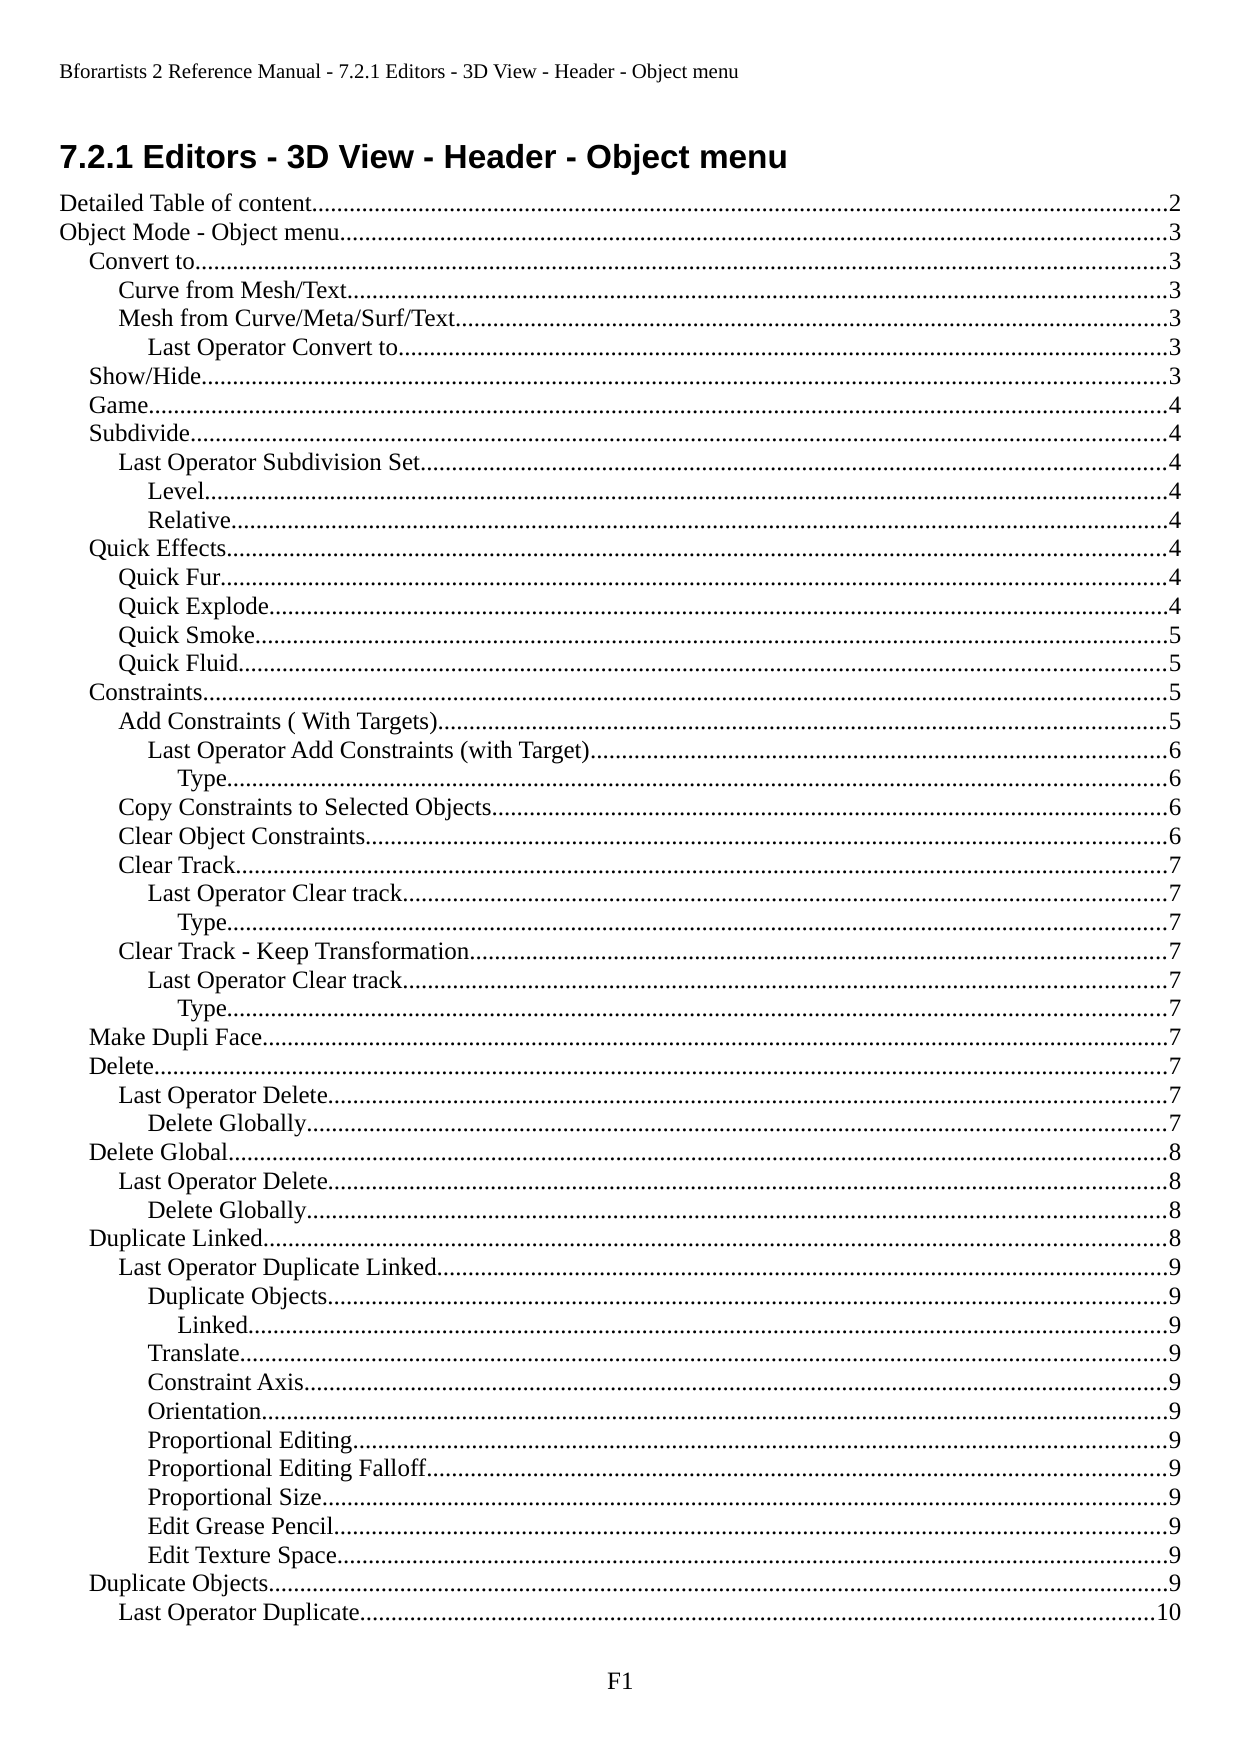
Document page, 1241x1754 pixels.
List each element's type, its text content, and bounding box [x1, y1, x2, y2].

text Last Operator Add Constraints (with Target) 6 [147, 735, 1181, 763]
text Last Operator Clear track 7 [147, 878, 1181, 907]
text Level 4 [147, 476, 1181, 505]
text Linked 9 [177, 1310, 1181, 1338]
text Proportional Editing 9 [147, 1425, 1181, 1453]
subtitle 7.2.1 Editors - 3D View - Header - Object menu [59, 138, 1181, 176]
text Edit Grease Pencil 9 [147, 1511, 1181, 1540]
text Duplicate Objects 9 [147, 1281, 1181, 1310]
text Quick Fluid 5 [118, 648, 1181, 677]
text Constraint Axis 9 [147, 1367, 1181, 1396]
text Subdivide 4 [88, 418, 1181, 447]
text Last Operator Subdivision Set 4 [118, 447, 1181, 476]
text Duplicate Objects 9 [88, 1568, 1181, 1597]
text Orientation 9 [147, 1396, 1181, 1425]
text Duplicate Linked 8 [88, 1223, 1181, 1252]
text Last Operator Duplicate Linked 9 [118, 1252, 1181, 1281]
text Last Operator Duplicate 10 [118, 1597, 1181, 1626]
text Object Mode - Object menu 3 [59, 217, 1181, 246]
text Type 7 [177, 993, 1181, 1022]
text Last Operator Clear track 7 [147, 965, 1181, 993]
text Quick Fur 4 [118, 562, 1181, 591]
text Quick Effects 4 [88, 533, 1181, 562]
text Convert to 3 [88, 246, 1181, 275]
text Clear Object Constraints 6 [118, 821, 1181, 850]
text Copy Constraints to Selected Objects 6 [118, 792, 1181, 821]
text Clear Track 7 [118, 850, 1181, 878]
text Translate 9 [147, 1338, 1181, 1367]
text Add Constraints ( With Targets) 5 [118, 706, 1181, 735]
text Edit Texture Space 9 [147, 1540, 1181, 1568]
text Last Operator Delete 8 [118, 1166, 1181, 1195]
text Show/Hide 3 [88, 361, 1181, 390]
text Quick Smoke 5 [118, 620, 1181, 648]
text Mesh from Curve/Meta/Surf/Text 3 [118, 303, 1181, 332]
text Last Operator Convert to 3 [147, 332, 1181, 361]
text Last Operator Delete 7 [118, 1080, 1181, 1108]
text Detailed Table of content 2 [59, 188, 1181, 217]
text Type 6 [177, 763, 1181, 792]
text Delete Globally 8 [147, 1195, 1181, 1223]
text Make Dupli Face 7 [88, 1022, 1181, 1051]
text Proportional Editing Falloff 9 [147, 1453, 1181, 1482]
text Quick Explode 4 [118, 591, 1181, 620]
text Delete Globally 7 [147, 1108, 1181, 1137]
text Game 4 [88, 390, 1181, 418]
text Type 7 [177, 907, 1181, 936]
text Proportional Size 9 [147, 1482, 1181, 1511]
text Clear Track - Keep Transformation 7 [118, 936, 1181, 965]
text Constraints 5 [88, 677, 1181, 706]
text Relative 4 [147, 505, 1181, 533]
text Curve from Mesh/Text 3 [118, 275, 1181, 303]
text Delete 7 [88, 1051, 1181, 1080]
text Delete Global 8 [88, 1137, 1181, 1166]
